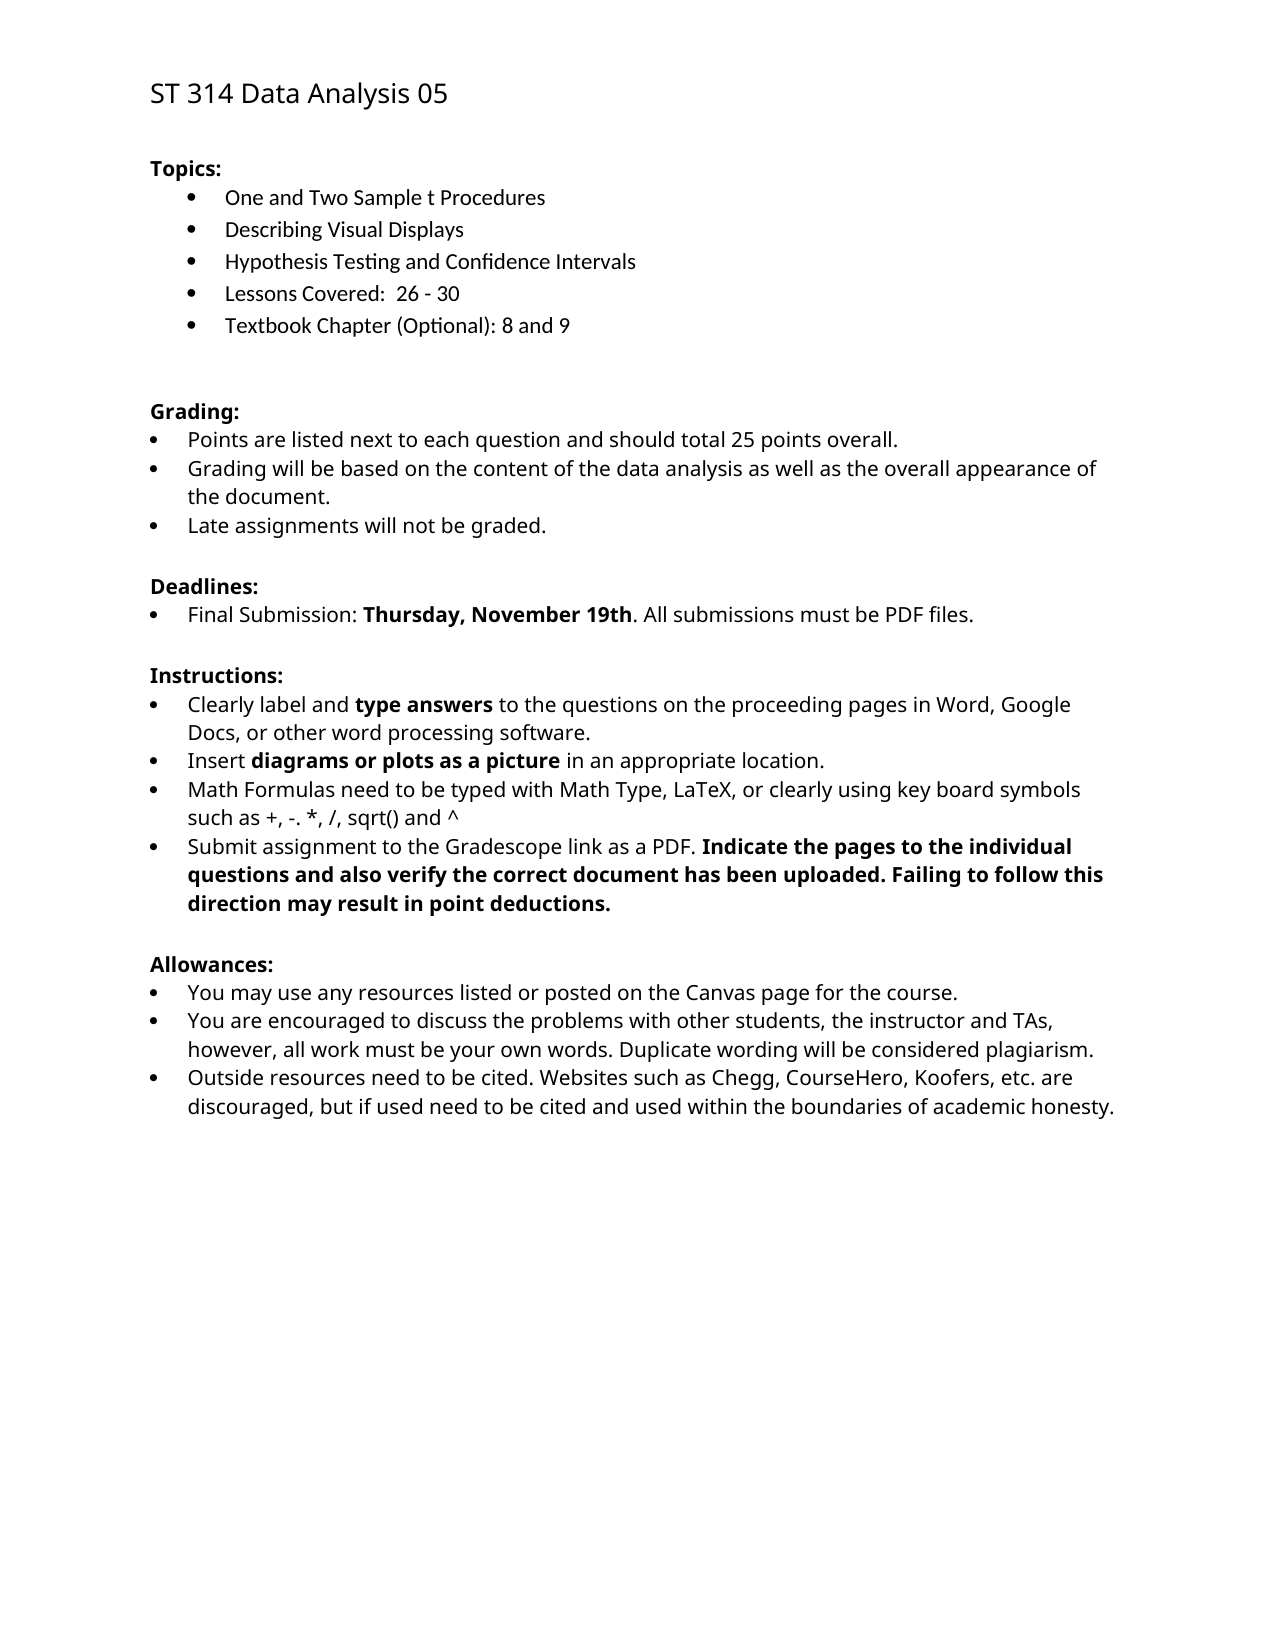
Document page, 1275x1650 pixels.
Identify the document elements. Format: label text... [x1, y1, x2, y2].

list One and Two Sample t Procedures [187, 183, 1125, 211]
list Insert diagrams or plots as a picture in an appropriate location. [150, 747, 1125, 775]
subtitle Allowances: [150, 950, 1125, 978]
list Describing Visual Displays [187, 215, 1125, 243]
list Lessons Covered: 26 - 30 [187, 279, 1125, 307]
subtitle Instructions: [150, 661, 1125, 690]
subtitle Deadlines: [150, 572, 1125, 600]
list Math Formulas need to be typed with Math Type, LaTeX, or clearly using key board symbols such as +, -. *, /, sqrt() and ^ [150, 775, 1125, 832]
list Outside resources need to be cited. Websites such as Chegg, CourseHero, Koofers, etc. are discouraged, but if used need to be cited and used within the boundaries of academic honesty. [150, 1063, 1125, 1120]
list Final Submission: Thursday, November 19th. All submissions must be PDF files. [150, 600, 1125, 629]
list You are encouraged to discuss the problems with other students, the instructor and TAs, however, all work must be your own words. Duplicate wording will be considered plagiarism. [150, 1007, 1125, 1063]
subtitle Grading: [150, 397, 1125, 425]
list Submit assignment to the Gradescope link as a PDF. Indicate the pages to the individual questions and also verify the correct document has been uploaded. Failing to follow this direction may result in point deductions. [150, 832, 1125, 917]
list Textbook Chapter (Optional): 8 and 9 [187, 311, 1125, 339]
list Hypothesis Testing and Confidence Intervals [187, 247, 1125, 275]
list You may use any resources listed or posted on the Canvas page for the course. [150, 978, 1125, 1007]
subtitle Topics: [150, 154, 1125, 183]
list Grading will be based on the content of the data analysis as well as the overall appearance of the document. [150, 454, 1125, 511]
list Points are listed next to each question and should total 25 points overall. [150, 425, 1125, 454]
list Late assignments will not be graded. [150, 511, 1125, 539]
list Clearly label and type answers to the questions on the proceeding pages in Word, Google Docs, or other word processing software. [150, 690, 1125, 747]
